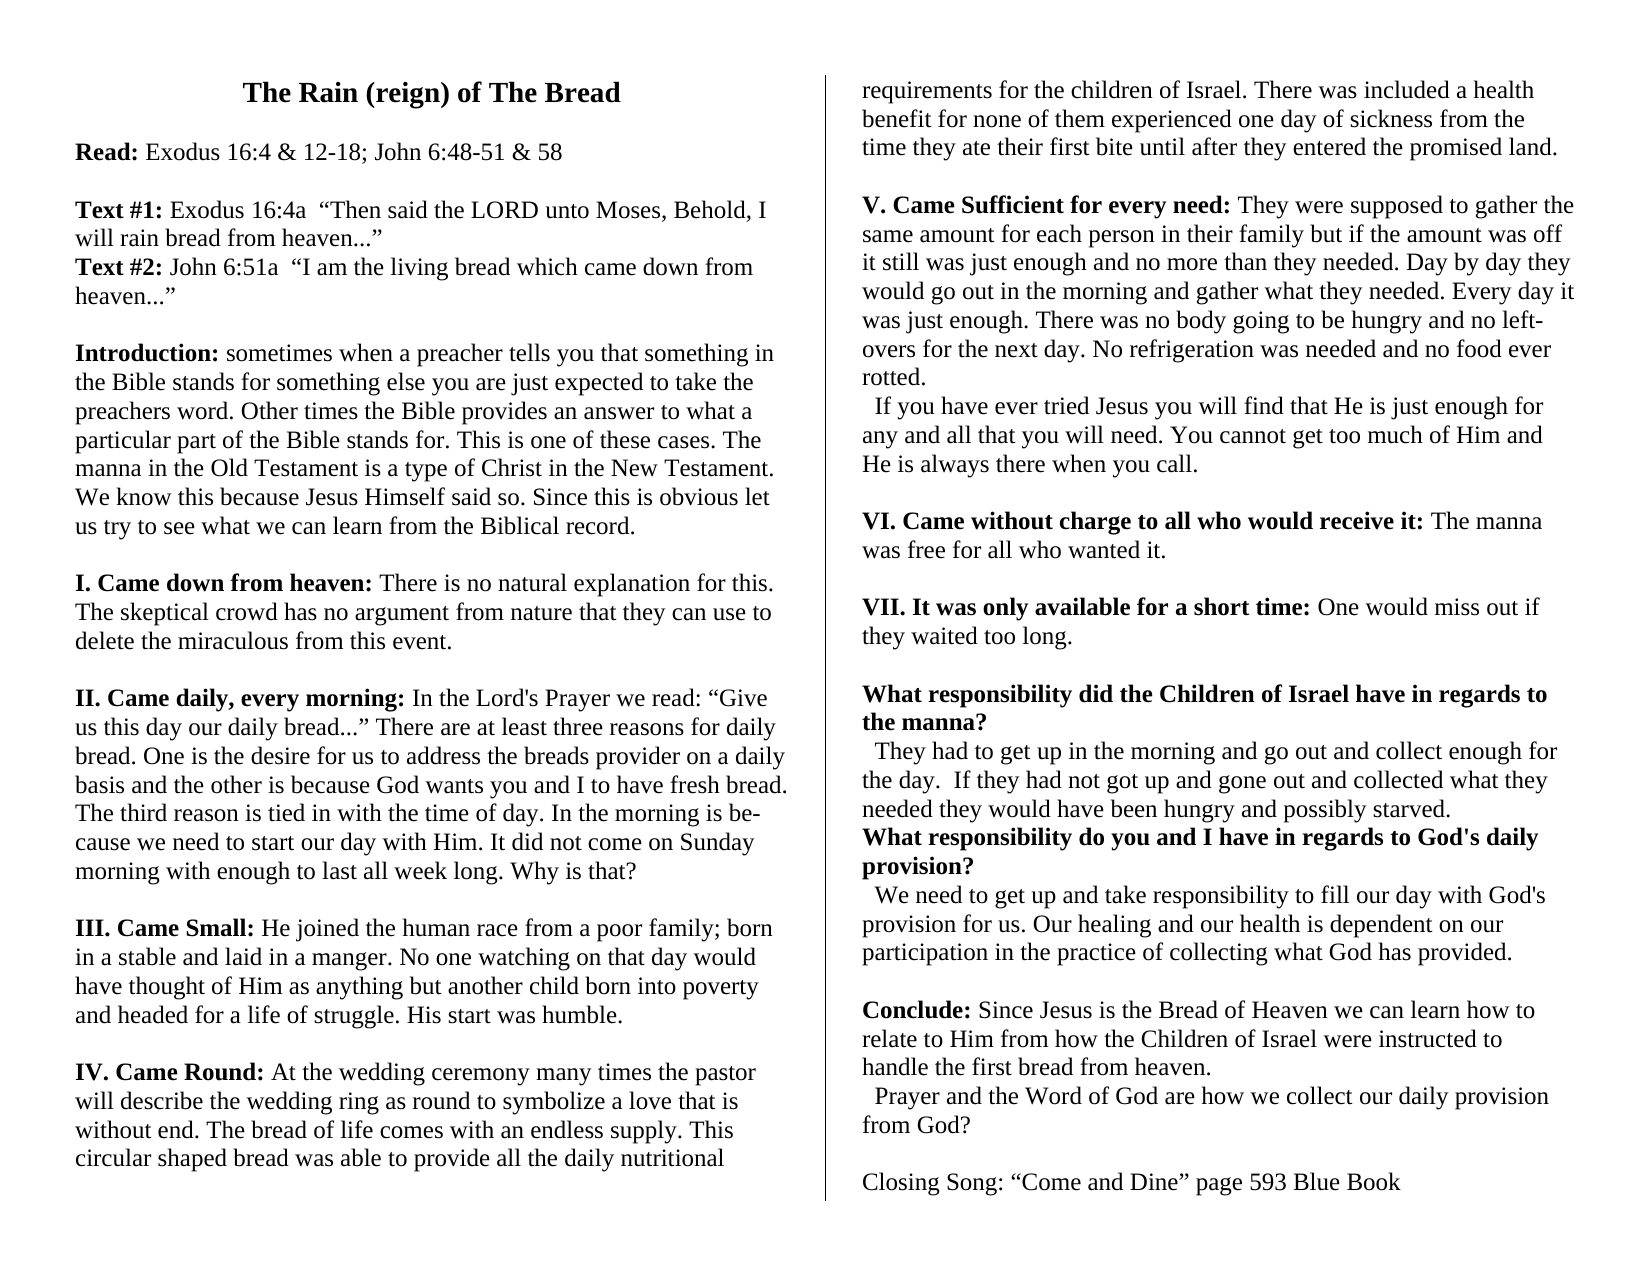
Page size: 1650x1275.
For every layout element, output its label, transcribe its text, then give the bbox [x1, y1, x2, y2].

text Closing Song: “Come and Dine” page 593 Blue Book [862, 1167, 1575, 1196]
text They had to get up in the morning and go out and collect enough for the day. If they had not got up and gone out and collected what they needed they would have been hungry and possibly starved. [862, 736, 1575, 822]
text The third reason is tied in with the time of day. In the morning is be-cause we need to start our day with Him. It did not come on Sunday morning with enough to last all week long. Why is that? [75, 798, 788, 885]
text Text #1: Exodus 16:4a “Then said the LORD unto Moses, Behold, I will rain bread from heaven...” [75, 195, 788, 252]
text What responsibility did the Children of Israel have in regards to the manna? [862, 679, 1575, 736]
text If you have ever tried Jesus you will find that He is just enough for any and all that you will need. You cannot get too much of Him and He is always there when you call. [862, 391, 1575, 477]
text Prayer and the Word of God are how we collect our daily provision from God? [862, 1081, 1575, 1139]
text VII. It was only available for a short time: One would miss out if they waited too long. [862, 592, 1575, 650]
text requirements for the children of Israel. There was included a health benefit for none of them experienced one day of sickness from the time they ate their first bite until after they entered the promised land. [862, 75, 1575, 161]
text IV. Came Round: At the wedding ceremony many times the pastor will describe the wedding ring as round to symbolize a love that is without end. The bread of life comes with an endless supply. This circular shaped bread was able to provide all the daily nutritional [75, 1057, 788, 1172]
text Introduction: sometimes when a preacher tells you that something in the Bible stands for something else you are just expected to take the preachers word. Other times the Bible provides an answer to what a particular part of the Bible stands for. This is one of these cases. The manna in the Old Testament is a type of Christ in the New Testament. We know this because Jesus Himself said so. Since this is obvious let us try to see what we can learn from the Biblical record. [75, 338, 788, 540]
text Read: Exodus 16:4 & 12-18; John 6:48-51 & 58 [75, 137, 788, 166]
text V. Came Sufficient for every need: They were supposed to gather the same amount for each person in their family but if the amount was off it still was just enough and no more than they needed. Day by day they would go out in the morning and gather what they needed. Every day it was just enough. There was no body going to be hungry and no left-overs for the next day. No refrigeration was needed and no food ever rotted. [862, 190, 1575, 391]
text Text #2: John 6:51a “I am the living bread which came down from heaven...” [75, 252, 788, 310]
text VI. Came without charge to all who would receive it: The manna was free for all who wanted it. [862, 506, 1575, 564]
text We need to get up and take responsibility to fill our day with God's provision for us. Our healing and our health is dependent on our participation in the practice of collecting what God has provided. [862, 880, 1575, 966]
title The Rain (reign) of The Bread [75, 75, 788, 108]
text What responsibility do you and I have in regards to God's daily provision? [862, 822, 1575, 880]
text II. Came daily, every morning: In the Lord's Prayer we read: “Give us this day our daily bread...” There are at least three reasons for daily bread. One is the desire for us to address the breads provider on a daily basis and the other is because God wants you and I to have fresh bread. [75, 683, 788, 798]
text Conclude: Since Jesus is the Bread of Heaven we can learn how to relate to Him from how the Children of Israel were instructed to handle the first bread from heaven. [862, 995, 1575, 1081]
text III. Came Small: He joined the human race from a poor family; born in a stable and laid in a manger. No one watching on that day would have thought of Him as anything but another child born into poverty and headed for a life of struggle. His start was humble. [75, 913, 788, 1028]
text I. Came down from heaven: There is no natural explanation for this. The skeptical crowd has no argument from nature that they can use to delete the miraculous from this event. [75, 568, 788, 655]
